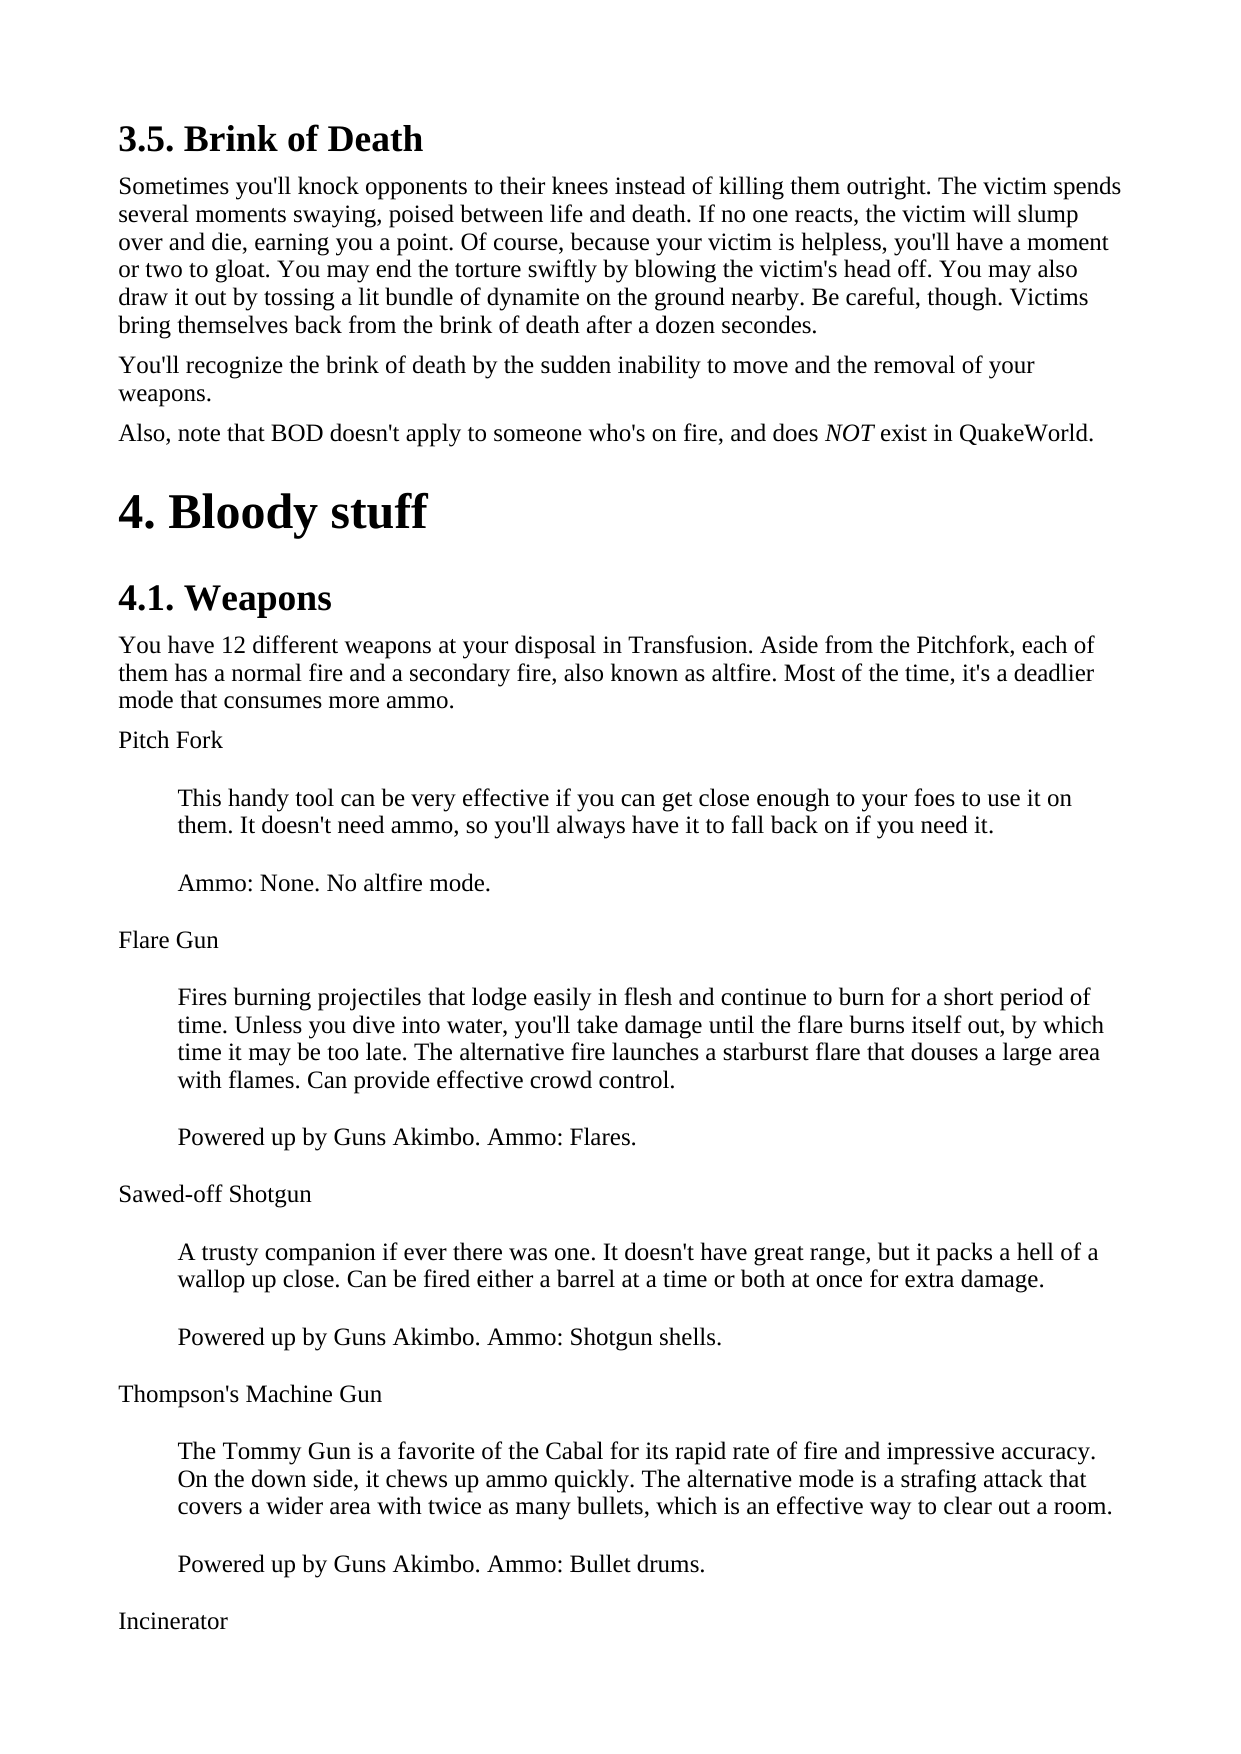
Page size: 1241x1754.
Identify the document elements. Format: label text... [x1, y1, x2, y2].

text You have 12 different weapons at your disposal in Transfusion. Aside from the Pitchfork, each of them has a normal fire and a secondary fire, also known as altfire. Most of the time, it's a deadlier mode that consumes more ammo. [118, 631, 1122, 714]
subtitle Pitch Fork [118, 727, 1122, 754]
text You'll recognize the brink of death by the sudden inability to move and the removal of your weapons. [118, 351, 1122, 406]
list The Tommy Gun is a favorite of the Cabal for its rapid rate of fire and impressive accuracy. On the down side, it chews up ammo quickly. The alternative mode is a strafing attack that covers a wider area with twice as many bullets, which is an effective way to clear out a room. [177, 1437, 1122, 1520]
list Powered up by Guns Akimbo. Ammo: Flares. [177, 1123, 1122, 1151]
subtitle 4.1. Weapons [118, 577, 1122, 618]
subtitle 3.5. Brink of Death [118, 118, 1122, 160]
list Ammo: None. No altfire mode. [177, 869, 1122, 896]
list Powered up by Guns Akimbo. Ammo: Shotgun shells. [177, 1323, 1122, 1350]
subtitle Flare Gun [118, 926, 1122, 954]
list This handy tool can be very effective if you can get close enough to your foes to use it on them. It doesn't need ammo, so you'll always have it to fall back on if you need it. [177, 784, 1122, 839]
subtitle Thompson's Machine Gun [118, 1380, 1122, 1408]
list Powered up by Guns Akimbo. Ammo: Bullet drums. [177, 1550, 1122, 1577]
subtitle 4. Bloody stuff [118, 484, 1122, 539]
subtitle Incinerator [118, 1607, 1122, 1634]
text Sometimes you'll knock opponents to their knees instead of killing them outright. The victim spends several moments swaying, poised between life and death. If no one reacts, the victim will slump over and die, earning you a point. Of course, because your victim is helpless, you'll have a moment or two to gloat. You may end the torture swiftly by blowing the victim's head off. You may also draw it out by tossing a lit bundle of dynamite on the ground nearby. Be careful, though. Victims bring themselves back from the brink of death after a dozen secondes. [118, 172, 1122, 338]
list A trusty companion if ever there was one. It doesn't have great range, but it packs a hell of a wallop up close. Can be fired either a barrel at a time or both at once for extra damage. [177, 1238, 1122, 1293]
subtitle Sawed-off Shotgun [118, 1181, 1122, 1208]
list Fires burning projectiles that lodge easily in flesh and continue to burn for a short period of time. Unless you dive into water, you'll take damage until the flare burns itself out, by which time it may be too late. The alternative fire launches a starburst flare that douses a large area with flames. Can provide effective crowd control. [177, 983, 1122, 1094]
text Also, note that BOD doesn't apply to someone who's on fire, and does NOT exist in QuakeWorld. [118, 419, 1122, 447]
